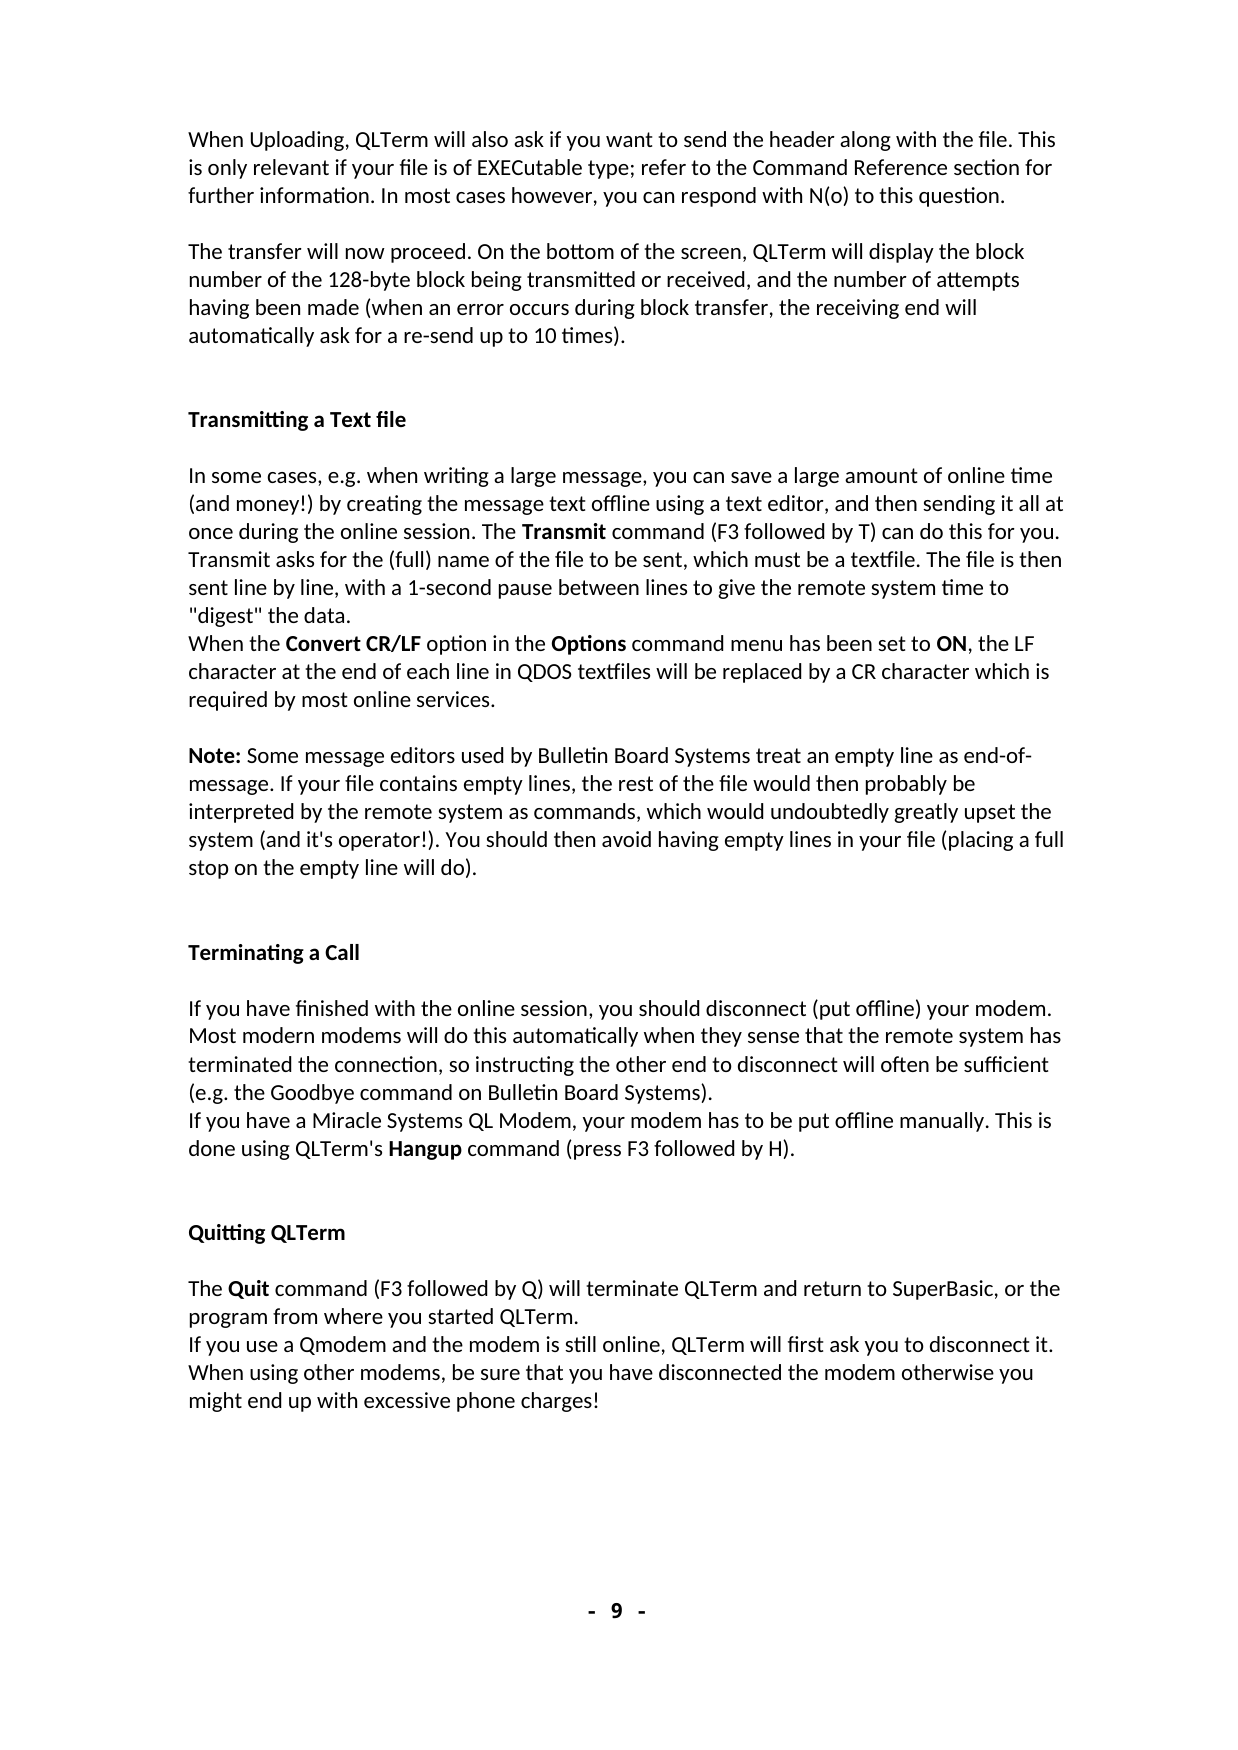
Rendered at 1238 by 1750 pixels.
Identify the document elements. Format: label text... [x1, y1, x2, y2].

text Transmitting a Text file [188, 405, 1070, 433]
text Transmit asks for the (full) name of the file to be sent, which must be a textfile. The file is then sent line by line, with a 1-second pause between lines to give the remote system time to "digest" the data. [188, 545, 1070, 629]
text When Uploading, QLTerm will also ask if you want to send the header along with the file. This is only relevant if your file is of EXECutable type; refer to the Command Reference section for further information. In most cases however, you can respond with N(o) to this question. [188, 125, 1070, 209]
text If you have a Miracle Systems QL Modem, your modem has to be put offline manually. This is done using QLTerm's Hangup command (press F3 followed by H). [188, 1106, 1070, 1162]
text The transfer will now proceed. On the bottom of the screen, QLTerm will display the block number of the 128-byte block being transmitted or received, and the number of attempts having been made (when an error occurs during block transfer, the receiving end will automatically ask for a re-send up to 10 times). [188, 237, 1070, 349]
text Quitting QLTerm [188, 1218, 1070, 1246]
text Terminating a Call [188, 938, 1070, 966]
text The Quit command (F3 followed by Q) will terminate QLTerm and return to SuperBasic, or the program from where you started QLTerm. [188, 1274, 1070, 1330]
text If you have finished with the online session, you should disconnect (put offline) your modem. Most modern modems will do this automatically when they sense that the remote system has terminated the connection, so instructing the other end to disconnect will often be sufficient (e.g. the Goodbye command on Bulletin Board Systems). [188, 994, 1070, 1106]
text Note: Some message editors used by Bulletin Board Systems treat an empty line as end-of-message. If your file contains empty lines, the rest of the file would then probably be interpreted by the remote system as commands, which would undoubtedly greatly upset the system (and it's operator!). You should then avoid having empty lines in your file (placing a full stop on the empty line will do). [188, 741, 1070, 882]
text If you use a Qmodem and the modem is still online, QLTerm will first ask you to disconnect it. When using other modems, be sure that you have disconnected the modem otherwise you might end up with excessive phone charges! [188, 1330, 1070, 1414]
text In some cases, e.g. when writing a large message, you can save a large amount of online time (and money!) by creating the message text offline using a text editor, and then sending it all at once during the online session. The Transmit command (F3 followed by T) can do this for you. [188, 461, 1070, 545]
text When the Convert CR/LF option in the Options command menu has been set to ON, the LF character at the end of each line in QDOS textfiles will be replaced by a CR character which is required by most online services. [188, 629, 1070, 713]
